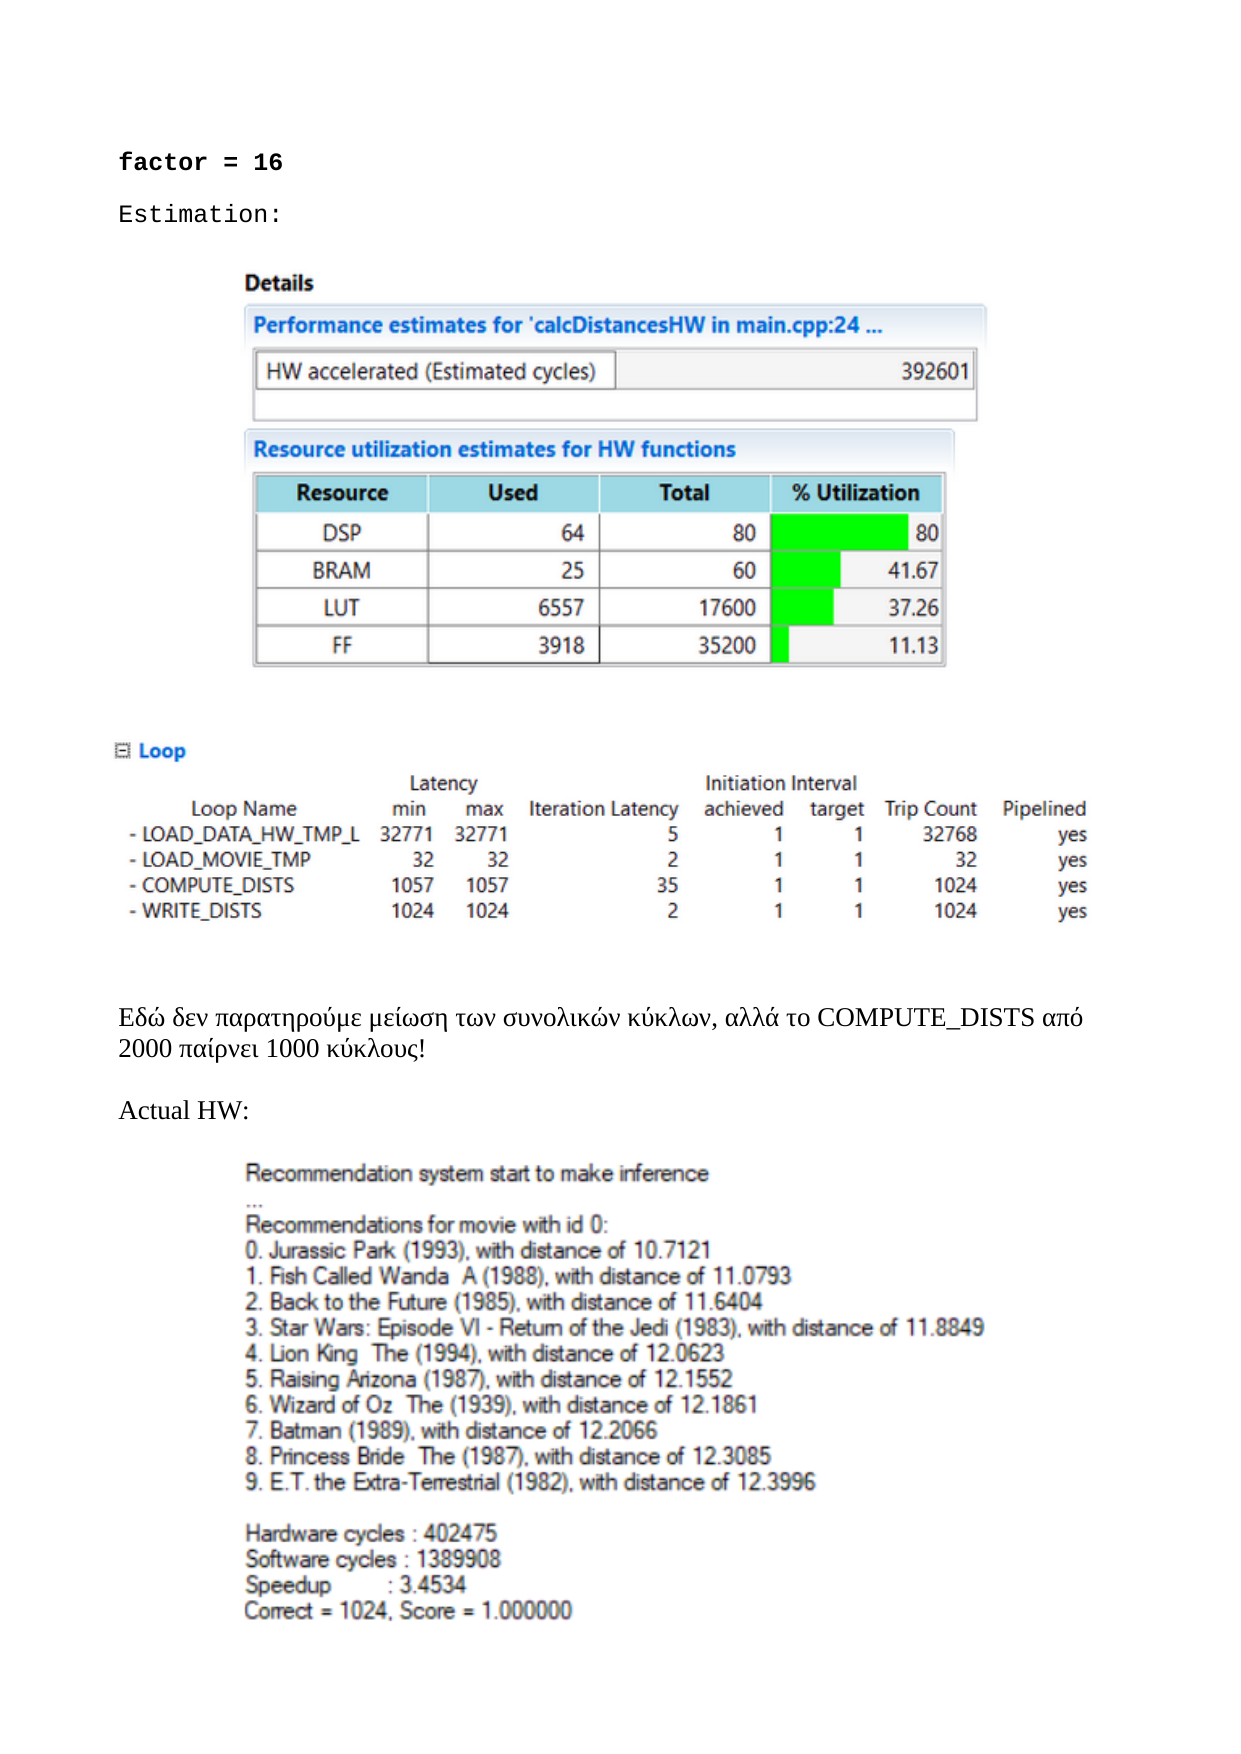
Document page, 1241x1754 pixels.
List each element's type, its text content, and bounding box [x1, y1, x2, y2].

picture [238, 260, 1002, 686]
text Estimation: [118, 201, 1122, 229]
text Actual HW: [118, 1094, 1122, 1125]
text Εδώ δεν παρατηρούμε μείωση των συνολικών κύκλων, αλλά το COMPUTE_DISTS από 2000 παίρνει 1000 κύκλους! [118, 1001, 1122, 1063]
text factor = 16 [118, 149, 1122, 178]
picture [244, 1156, 996, 1626]
picture [108, 730, 1113, 939]
